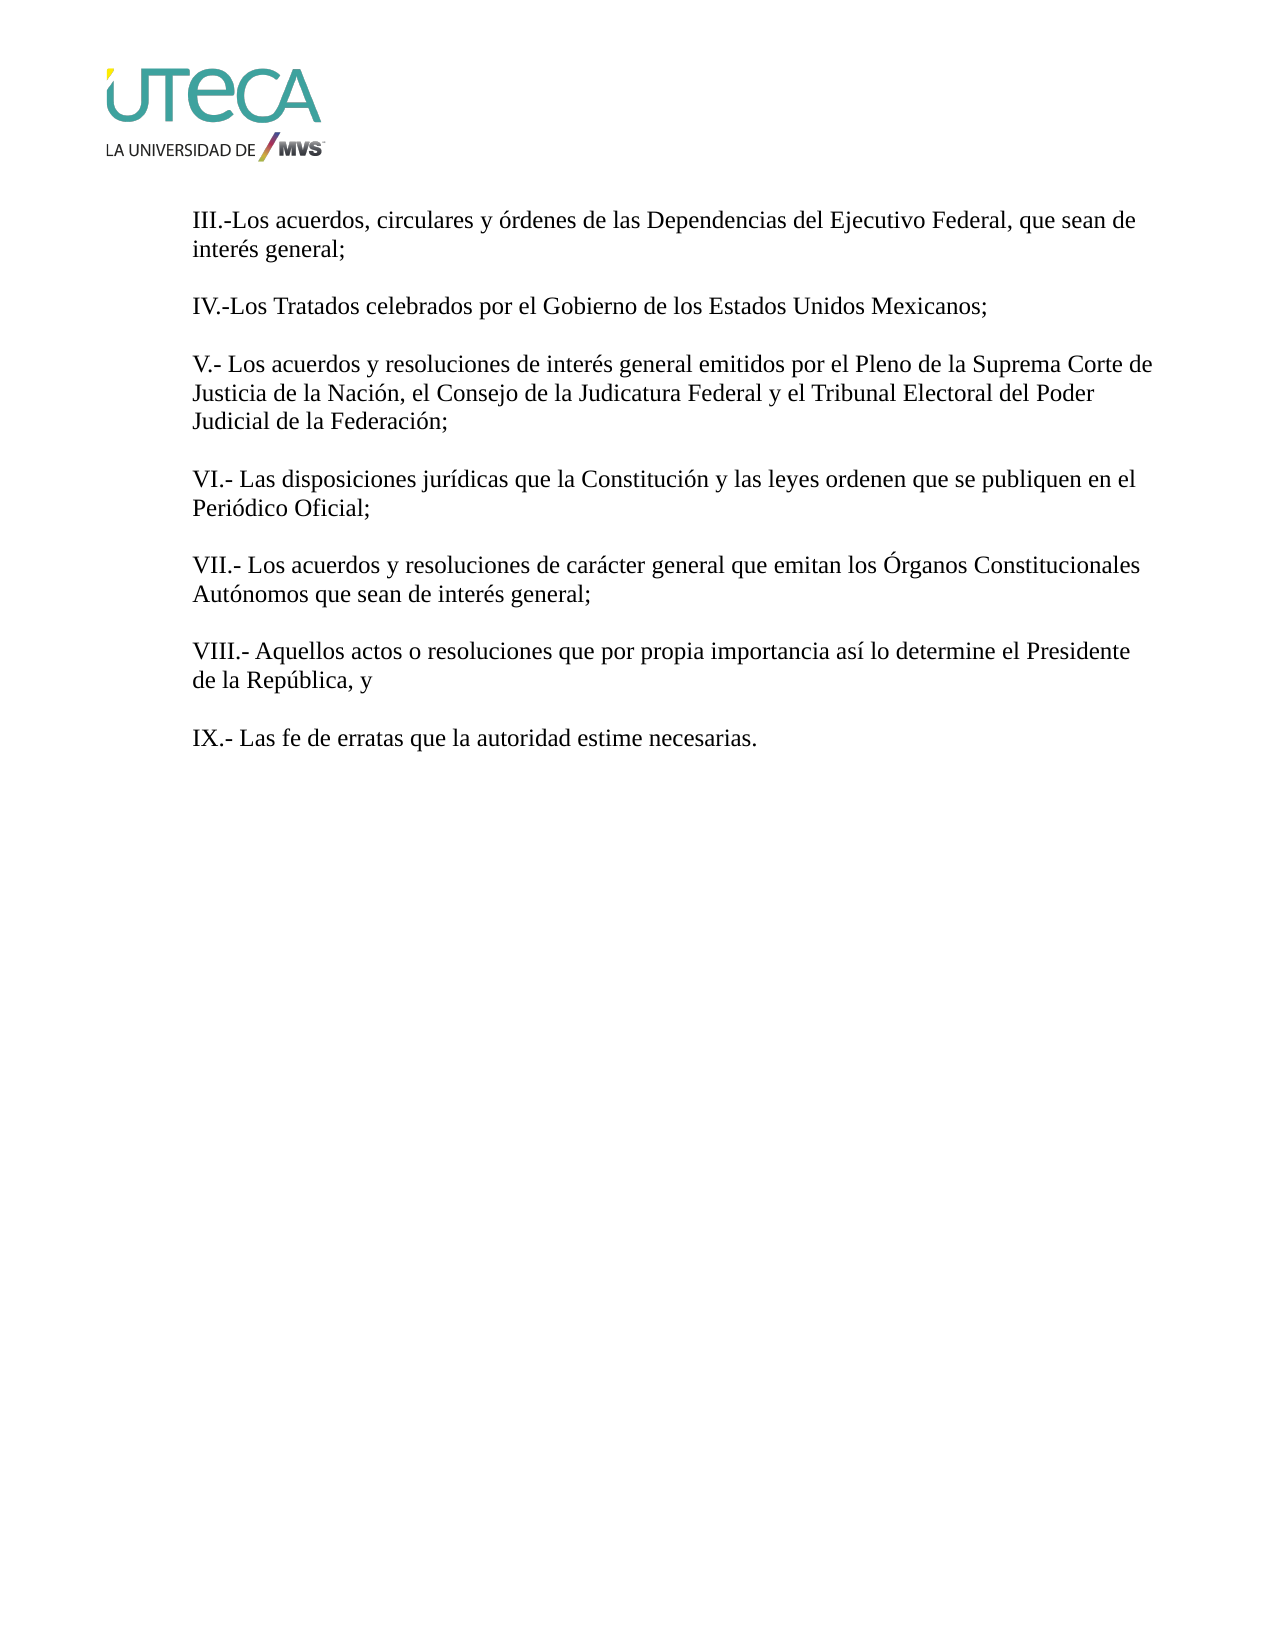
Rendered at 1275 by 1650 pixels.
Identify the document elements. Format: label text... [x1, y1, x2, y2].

text VIII.- Aquellos actos o resoluciones que por propia importancia así lo determine el Presidente de la República, y [192, 636, 1157, 694]
text VII.- Los acuerdos y resoluciones de carácter general que emitan los Órganos Constitucionales Autónomos que sean de interés general; [192, 550, 1157, 608]
text IV.-Los Tratados celebrados por el Gobierno de los Estados Unidos Mexicanos; [192, 291, 1157, 320]
text VI.- Las disposiciones jurídicas que la Constitución y las leyes ordenen que se publiquen en el Periódico Oficial; [192, 464, 1157, 521]
text IX.- Las fe de erratas que la autoridad estime necesarias. [192, 723, 1157, 751]
text III.-Los acuerdos, circulares y órdenes de las Dependencias del Ejecutivo Federal, que sean de interés general; [192, 205, 1157, 263]
text V.- Los acuerdos y resoluciones de interés general emitidos por el Pleno de la Suprema Corte de Justicia de la Nación, el Consejo de la Judicatura Federal y el Tribunal Electoral del Poder Judicial de la Federación; [192, 349, 1157, 435]
picture [104, 64, 328, 166]
